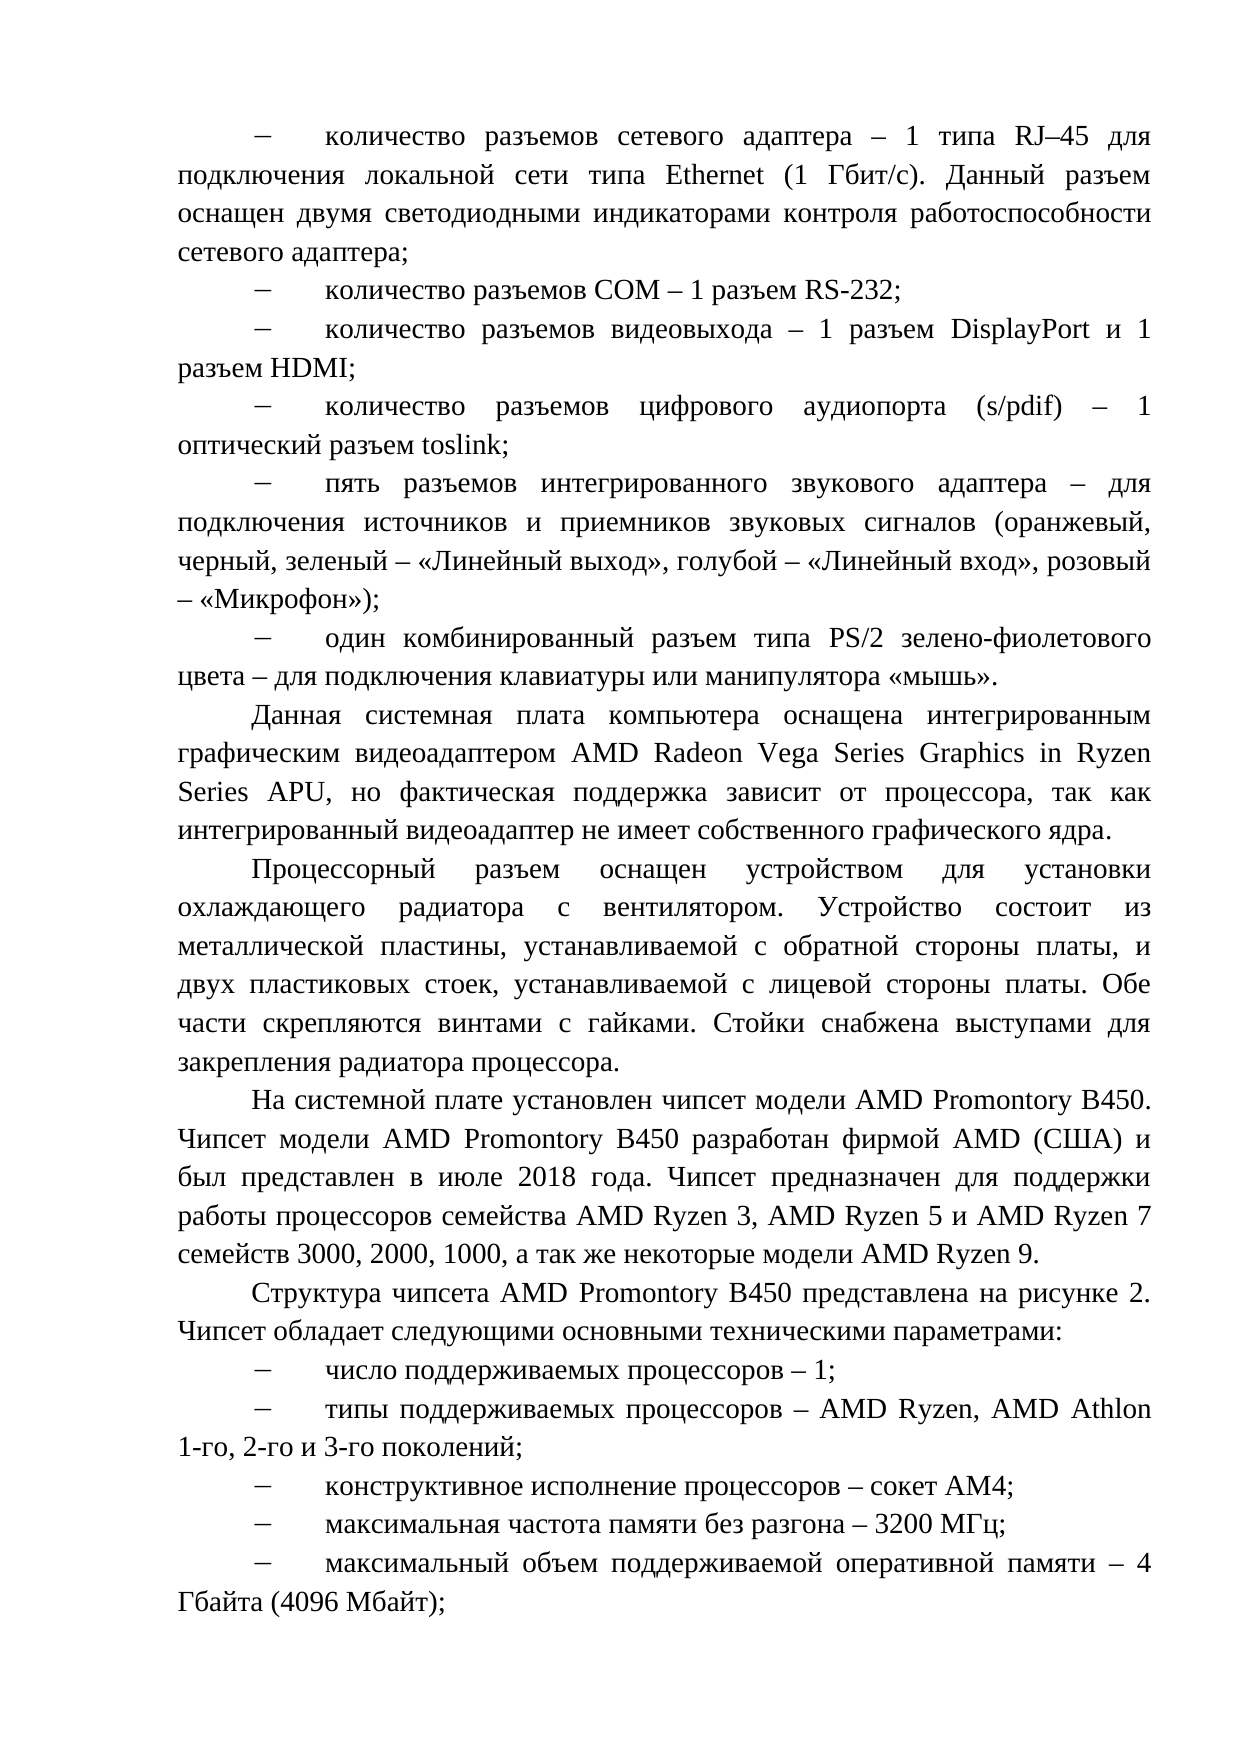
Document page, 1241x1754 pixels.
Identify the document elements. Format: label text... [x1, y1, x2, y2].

list количество разъемов COM – 1 разъем RS-232; [177, 272, 1152, 306]
list конструктивное исполнение процессоров – сокет AM4; [177, 1468, 1152, 1502]
list пять разъемов интегрированного звукового адаптера – для подключения источников и приемников звуковых сигналов (оранжевый, черный, зеленый – «Линейный выход», голубой – «Линейный вход», розовый – «Микрофон»); [177, 465, 1152, 615]
list количество разъемов сетевого адаптера – 1 типа RJ–45 для подключения локальной сети типа Ethernet (1 Гбит/с). Данный разъем оснащен двумя светодиодными индикаторами контроля работоспособности сетевого адаптера; [177, 118, 1152, 267]
list число поддерживаемых процессоров – 1; [177, 1352, 1152, 1386]
text Данная системная плата компьютера оснащена интегрированным графическим видеоадаптером AMD Radeon Vega Series Graphics in Ryzen Series APU, но фактическая поддержка зависит от процессора, так как интегрированный видеоадаптер не имеет собственного графического ядра. [177, 697, 1152, 846]
text Структура чипсета AMD Promontory B450 представлена на рисунке 2. Чипсет обладает следующими основными техническими параметрами: [177, 1275, 1152, 1347]
list один комбинированный разъем типа PS/2 зелено-фиолетового цвета – для подключения клавиатуры или манипулятора «мышь». [177, 620, 1152, 692]
text На системной плате установлен чипсет модели AMD Promontory B450. Чипсет модели AMD Promontory B450 разработан фирмой AMD (США) и был представлен в июле 2018 года. Чипсет предназначен для поддержки работы процессоров семейства AMD Ryzen 3, AMD Ryzen 5 и AMD Ryzen 7 семейств 3000, 2000, 1000, а так же некоторые модели AMD Ryzen 9. [177, 1082, 1152, 1270]
list максимальная частота памяти без разгона – 3200 МГц; [177, 1507, 1152, 1540]
list максимальный объем поддерживаемой оперативной памяти – 4 Гбайта (4096 Мбайт); [177, 1545, 1152, 1617]
list типы поддерживаемых процессоров – AMD Ryzen, AMD Athlon 1-го, 2-го и 3-го поколений; [177, 1391, 1152, 1463]
list количество разъемов цифрового аудиопорта (s/pdif) – 1 оптический разъем toslink; [177, 388, 1152, 460]
text Процессорный разъем оснащен устройством для установки охлаждающего радиатора с вентилятором. Устройство состоит из металлической пластины, устанавливаемой с обратной стороны платы, и двух пластиковых стоек, устанавливаемой с лицевой стороны платы. Обе части скрепляются винтами с гайками. Стойки снабжена выступами для закрепления радиатора процессора. [177, 851, 1152, 1077]
list количество разъемов видеовыхода – 1 разъем DisplayPort и 1 разъем HDMI; [177, 311, 1152, 383]
